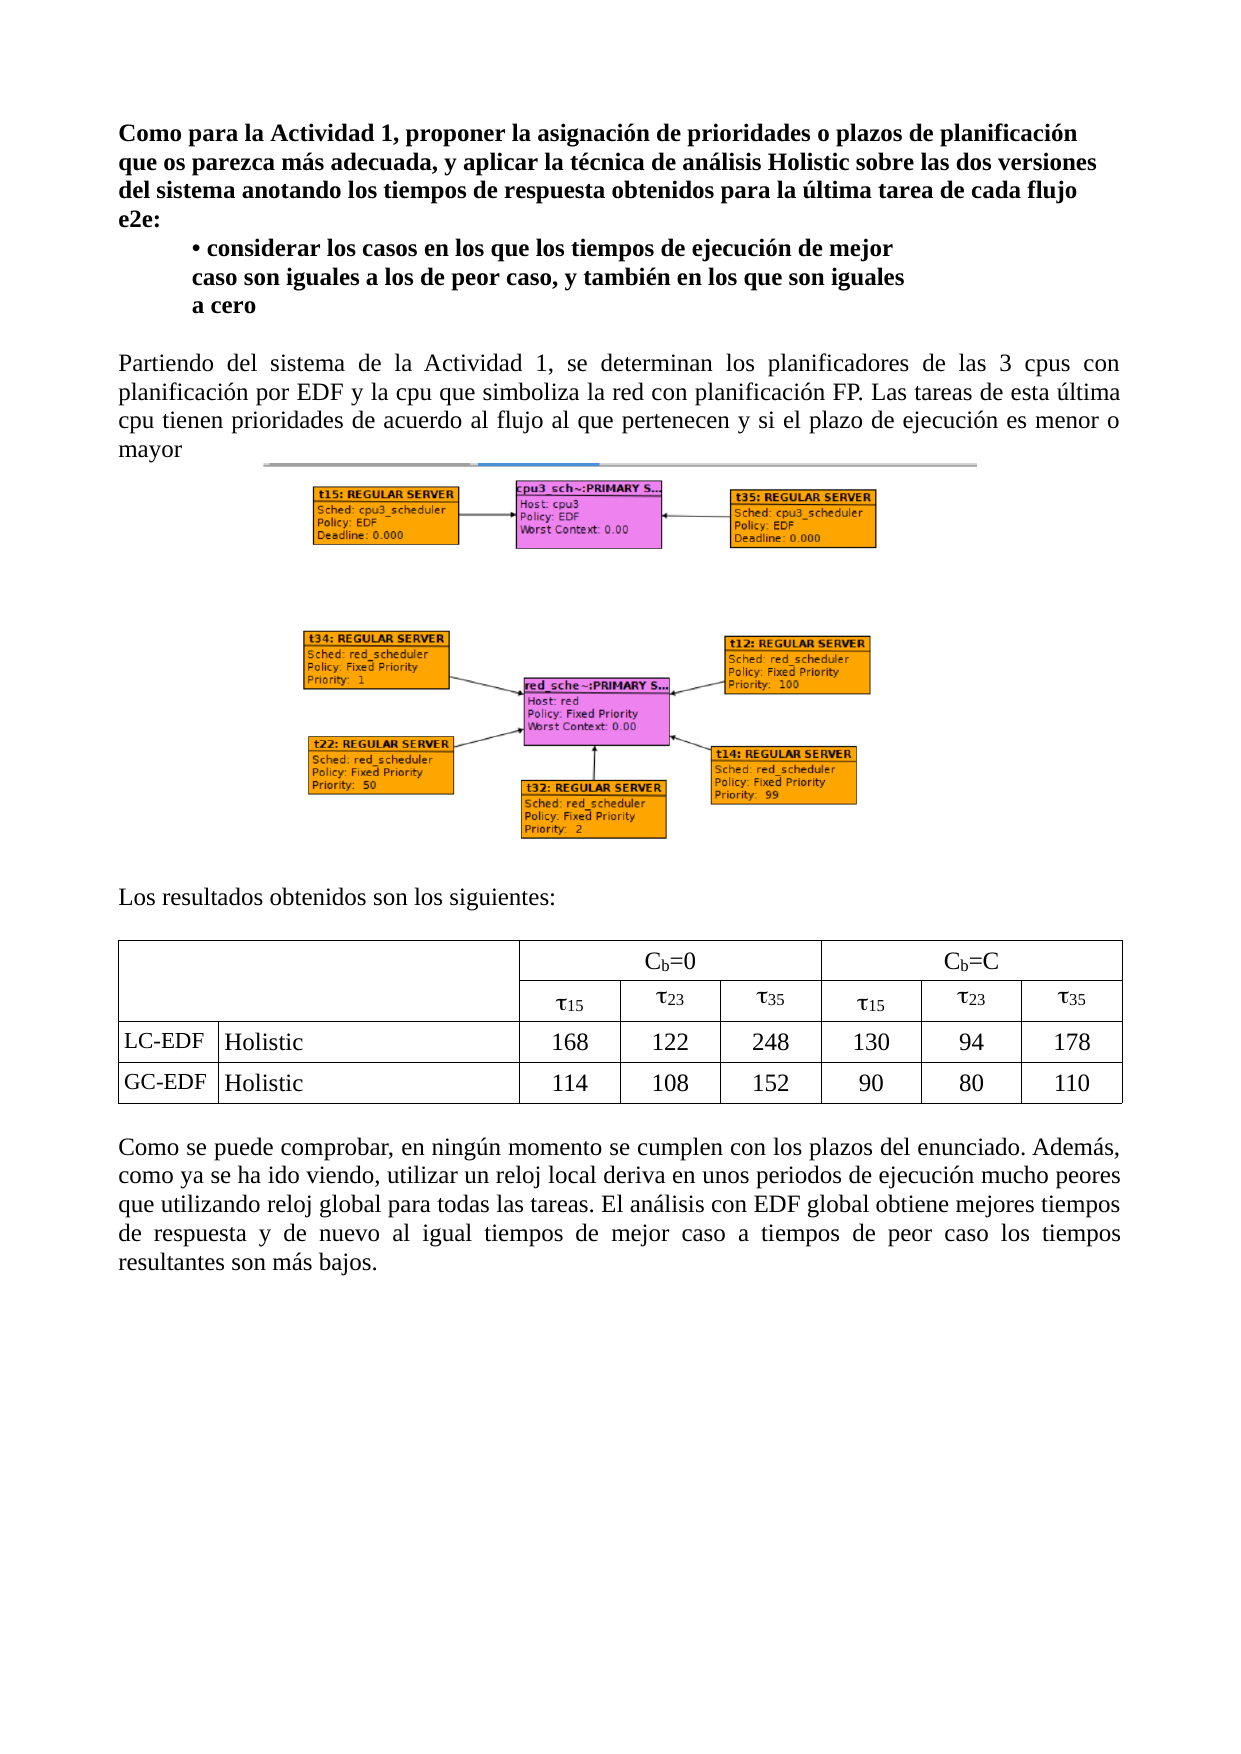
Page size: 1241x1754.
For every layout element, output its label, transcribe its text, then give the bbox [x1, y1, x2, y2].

text Los resultados obtenidos son los siguientes: [118, 882, 1122, 911]
table_cell t35 [1022, 981, 1122, 1021]
table_cell t23 [621, 981, 720, 1021]
table_header Cb=C [822, 941, 1122, 980]
table_cell t35 [721, 981, 821, 1021]
table_cell 168 [520, 1022, 620, 1062]
table_cell GC-EDF [119, 1063, 218, 1103]
text caso son iguales a los de peor caso, y también en los que son iguales [118, 262, 1122, 291]
table_cell 110 [1022, 1063, 1122, 1103]
table_cell 248 [721, 1022, 821, 1062]
table_cell 122 [621, 1022, 720, 1062]
table_cell t23 [922, 981, 1021, 1021]
text • considerar los casos en los que los tiempos de ejecución de mejor [118, 233, 1122, 262]
table_header Cb=0 [520, 941, 821, 980]
table_cell 130 [822, 1022, 921, 1062]
table_cell 114 [520, 1063, 620, 1103]
table_cell 80 [922, 1063, 1021, 1103]
table_header [119, 941, 519, 1021]
table_cell 178 [1022, 1022, 1122, 1062]
text a cero [118, 291, 1122, 319]
text Partiendo del sistema de la Actividad 1, se determinan los planificadores de las 3 cpus con planificación por EDF y la cpu que simboliza la red con planificación FP. Las tareas de esta última cpu tienen prioridades de acuerdo al flujo al que pertenecen y si el plazo de ejecución es menor o mayor [118, 348, 1122, 463]
table_cell t15 [520, 981, 620, 1021]
table_cell 90 [822, 1063, 921, 1103]
table_cell 152 [721, 1063, 821, 1103]
table_cell Holistic [219, 1063, 519, 1103]
text Como para la Actividad 1, proponer la asignación de prioridades o plazos de planificación que os parezca más adecuada, y aplicar la técnica de análisis Holistic sobre las dos versiones del sistema anotando los tiempos de respuesta obtenidos para la última tarea de cada flujo e2e: [118, 118, 1122, 233]
table_cell 108 [621, 1063, 720, 1103]
table_cell 94 [922, 1022, 1021, 1062]
table_cell LC-EDF [119, 1022, 218, 1062]
text Como se puede comprobar, en ningún momento se cumplen con los plazos del enunciado. Además, como ya se ha ido viendo, utilizar un reloj local deriva en unos periodos de ejecución mucho peores que utilizando reloj global para todas las tareas. El análisis con EDF global obtiene mejores tiempos de respuesta y de nuevo al igual tiempos de mejor caso a tiempos de peor caso los tiempos resultantes son más bajos. [118, 1132, 1122, 1276]
table_cell t15 [822, 981, 921, 1021]
table_cell Holistic [219, 1022, 519, 1062]
